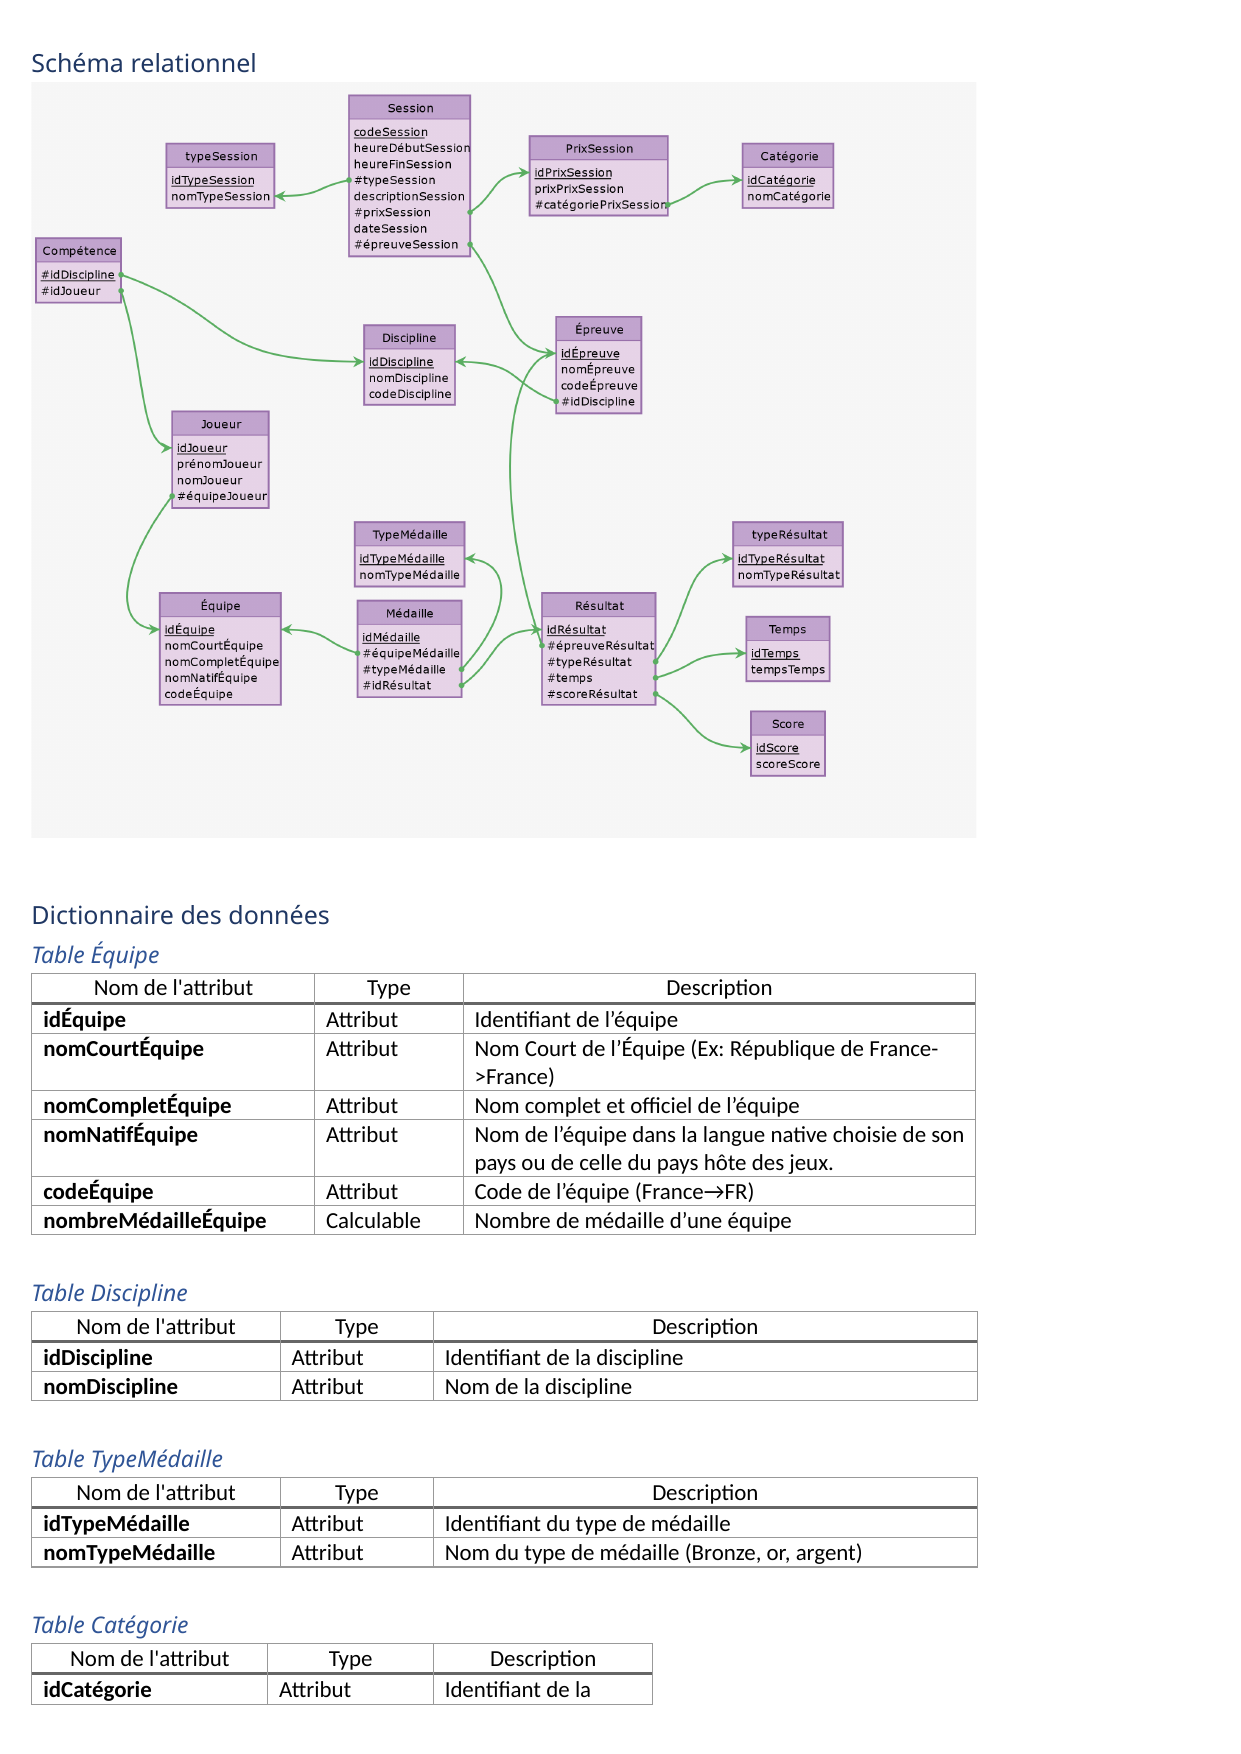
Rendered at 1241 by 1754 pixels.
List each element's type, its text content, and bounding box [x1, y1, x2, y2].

subtitle Table Catégorie [31, 1609, 1211, 1641]
table_cell idDiscipline [32, 1343, 280, 1371]
picture [31, 82, 977, 838]
table_cell Attribut [281, 1372, 433, 1400]
table_cell Attribut [315, 1091, 463, 1119]
table_cell Attribut [281, 1509, 433, 1537]
table_cell Nom complet et officiel de l’équipe [464, 1091, 975, 1119]
table_header Description [434, 1478, 977, 1506]
subtitle Schéma relationnel [31, 45, 1211, 79]
table_cell Calculable [315, 1206, 463, 1234]
table_cell Identifiant de la [434, 1675, 652, 1703]
table_cell nomDiscipline [32, 1372, 280, 1400]
table_cell nombreMédailleÉquipe [32, 1206, 314, 1234]
table_cell idÉquipe [32, 1005, 314, 1033]
table_cell Attribut [315, 1034, 463, 1090]
table_header Nom de l'attribut [32, 1644, 267, 1672]
table_header Description [434, 1644, 652, 1672]
table_cell Attribut [315, 1177, 463, 1205]
table_cell Nom Court de l’Équipe (Ex: République de France->France) [464, 1034, 975, 1090]
table_cell nomTypeMédaille [32, 1538, 280, 1566]
table_cell Identifiant du type de médaille [434, 1509, 977, 1537]
table_cell Attribut [281, 1538, 433, 1566]
subtitle Dictionnaire des données [31, 898, 1211, 932]
table_cell Nom du type de médaille (Bronze, or, argent) [434, 1538, 977, 1566]
table_header Type [281, 1478, 433, 1506]
table_cell nomNatifÉquipe [32, 1120, 314, 1176]
table_cell Identifiant de l’équipe [464, 1005, 975, 1033]
table_header Type [315, 974, 463, 1002]
table_header Description [434, 1312, 977, 1340]
subtitle Table Discipline [31, 1277, 1211, 1308]
table_cell idCatégorie [32, 1675, 267, 1703]
table_header Nom de l'attribut [32, 974, 314, 1002]
table_header Type [281, 1312, 433, 1340]
subtitle Table TypeMédaille [31, 1443, 1211, 1474]
table_cell Attribut [315, 1005, 463, 1033]
table_cell Attribut [281, 1343, 433, 1371]
table_cell Attribut [268, 1675, 433, 1703]
table_cell Code de l’équipe (France→FR) [464, 1177, 975, 1205]
table_cell Identifiant de la discipline [434, 1343, 977, 1371]
table_cell idTypeMédaille [32, 1509, 280, 1537]
table_cell Nom de l’équipe dans la langue native choisie de son pays ou de celle du pays hôte des jeux. [464, 1120, 975, 1176]
table_cell nomCompletÉquipe [32, 1091, 314, 1119]
table_cell Nom de la discipline [434, 1372, 977, 1400]
table_header Nom de l'attribut [32, 1312, 280, 1340]
table_cell Nombre de médaille d’une équipe [464, 1206, 975, 1234]
table_cell Attribut [315, 1120, 463, 1176]
table_header Description [464, 974, 975, 1002]
table_header Nom de l'attribut [32, 1478, 280, 1506]
table_cell codeÉquipe [32, 1177, 314, 1205]
table_cell nomCourtÉquipe [32, 1034, 314, 1090]
table_header Type [268, 1644, 433, 1672]
subtitle Table Équipe [31, 939, 1211, 970]
